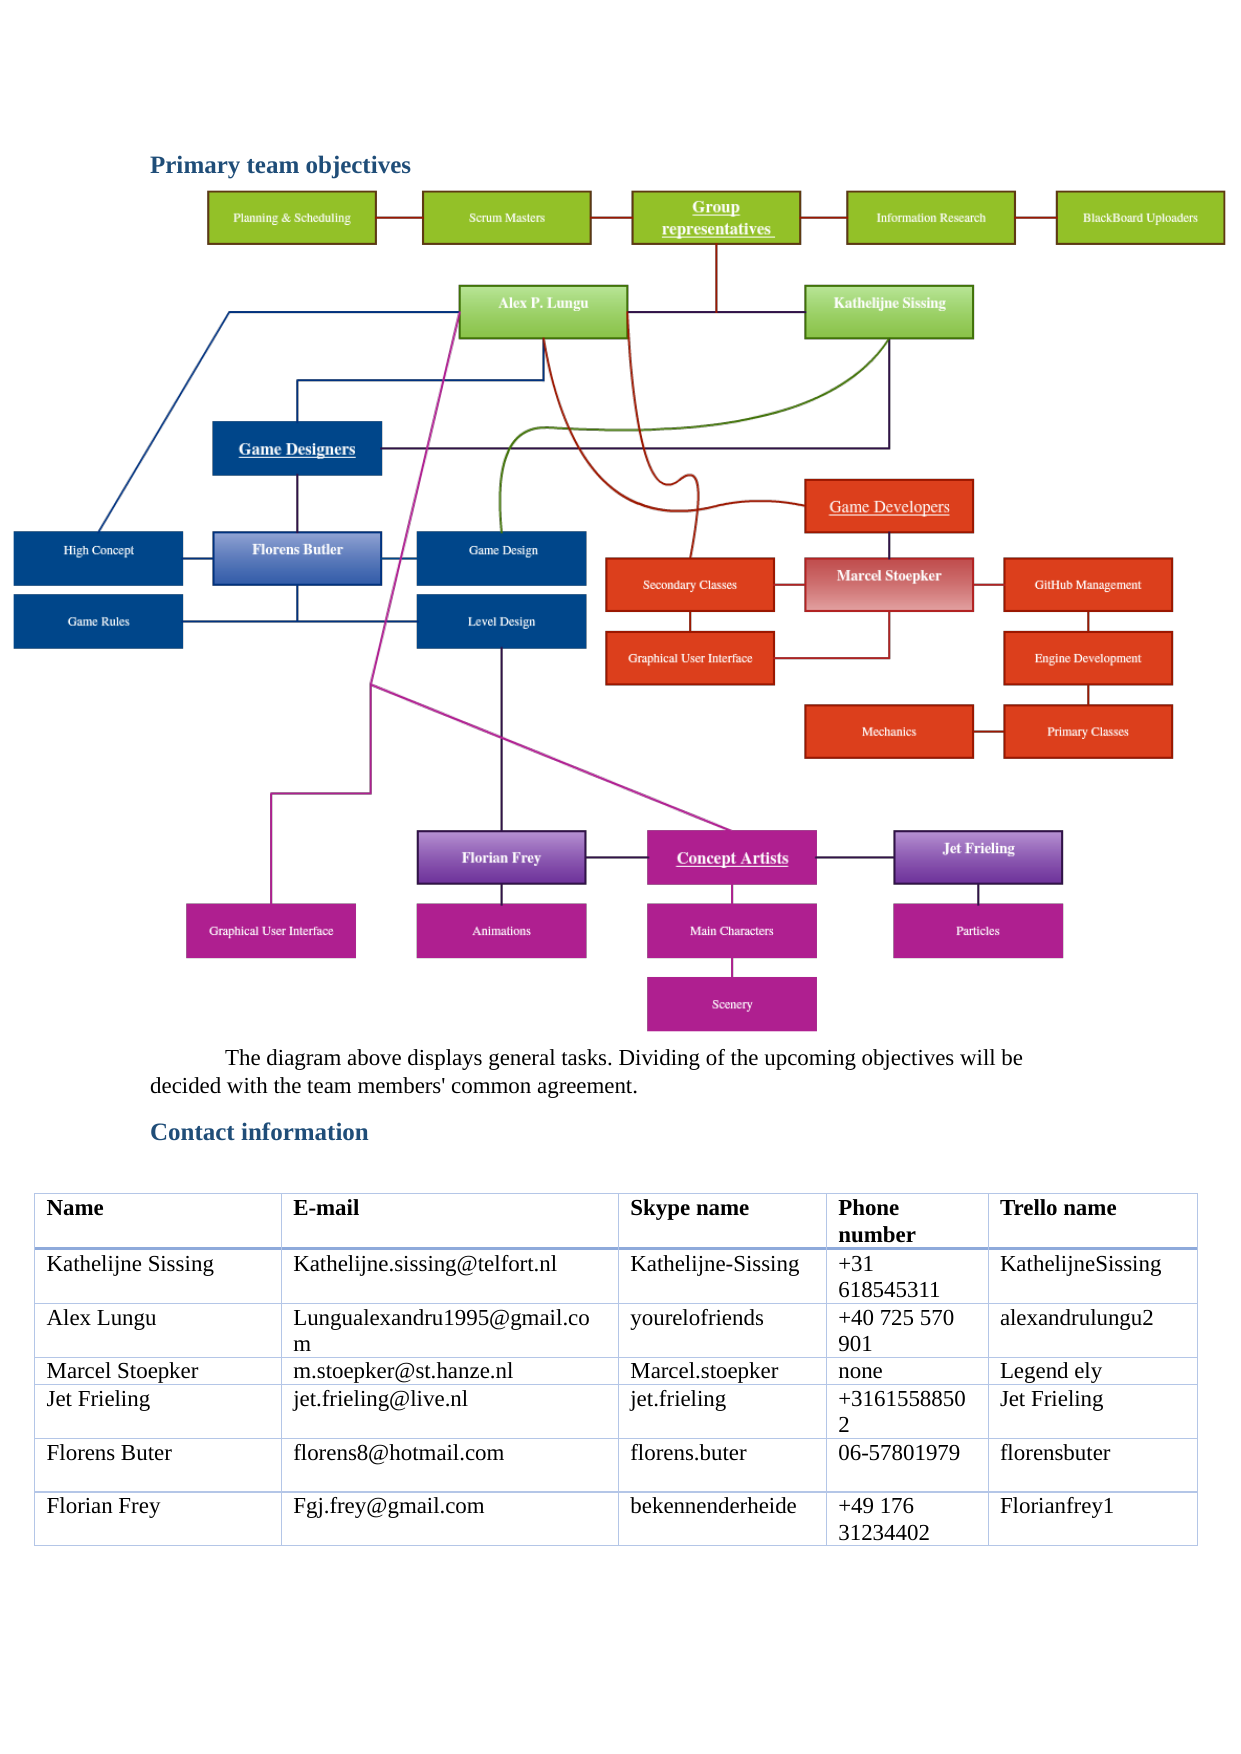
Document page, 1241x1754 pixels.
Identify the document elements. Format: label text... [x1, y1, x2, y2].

table_cell 06-57801979 [827, 1439, 988, 1491]
table_cell Kathelijne.sissing@telfort.nl [282, 1250, 618, 1303]
table_cell yourelofriends [619, 1304, 826, 1357]
table_cell +31 618545311 [827, 1250, 988, 1303]
table_cell +40 725 570 901 [827, 1304, 988, 1357]
table_cell Marcel Stoepker [35, 1358, 281, 1384]
table_cell Jet Frieling [35, 1385, 281, 1438]
table_cell Alex Lungu [35, 1304, 281, 1357]
table_cell Florianfrey1 [989, 1493, 1197, 1545]
table_cell Fgj.frey@gmail.com [282, 1493, 618, 1545]
picture [4, 182, 1235, 1041]
table_cell m.stoepker@st.hanze.nl [282, 1358, 618, 1384]
table_cell jet.frieling [619, 1385, 826, 1438]
table_header Name [35, 1194, 281, 1247]
table_cell Lungualexandru1995@gmail.com [282, 1304, 618, 1357]
table_header E-mail [282, 1194, 618, 1247]
table_cell +49 176 31234402 [827, 1493, 988, 1545]
table_cell florens.buter [619, 1439, 826, 1491]
table_cell +31615588502 [827, 1385, 988, 1438]
table_cell florens8@hotmail.com [282, 1439, 618, 1491]
table_cell Florens Buter [35, 1439, 281, 1491]
table_cell none [827, 1358, 988, 1384]
table_header Phone number [827, 1194, 988, 1247]
table_cell Legend ely [989, 1358, 1197, 1384]
table_cell jet.frieling@live.nl [282, 1385, 618, 1438]
subtitle Contact information [150, 1117, 1090, 1146]
table_cell KathelijneSissing [989, 1250, 1197, 1303]
table_cell Florian Frey [35, 1493, 281, 1545]
subtitle Primary team objectives [150, 150, 1090, 179]
text The diagram above displays general tasks. Dividing of the upcoming objectives will be decided with the team members' common agreement. [150, 1041, 1090, 1098]
table_cell florensbuter [989, 1439, 1197, 1491]
table_cell Jet Frieling [989, 1385, 1197, 1438]
table_cell Kathelijne Sissing [35, 1250, 281, 1303]
table_header Trello name [989, 1194, 1197, 1247]
table_cell Kathelijne-Sissing [619, 1250, 826, 1303]
table_cell alexandrulungu2 [989, 1304, 1197, 1357]
table_header Skype name [619, 1194, 826, 1247]
table_cell bekennenderheide [619, 1493, 826, 1545]
table_cell Marcel.stoepker [619, 1358, 826, 1384]
